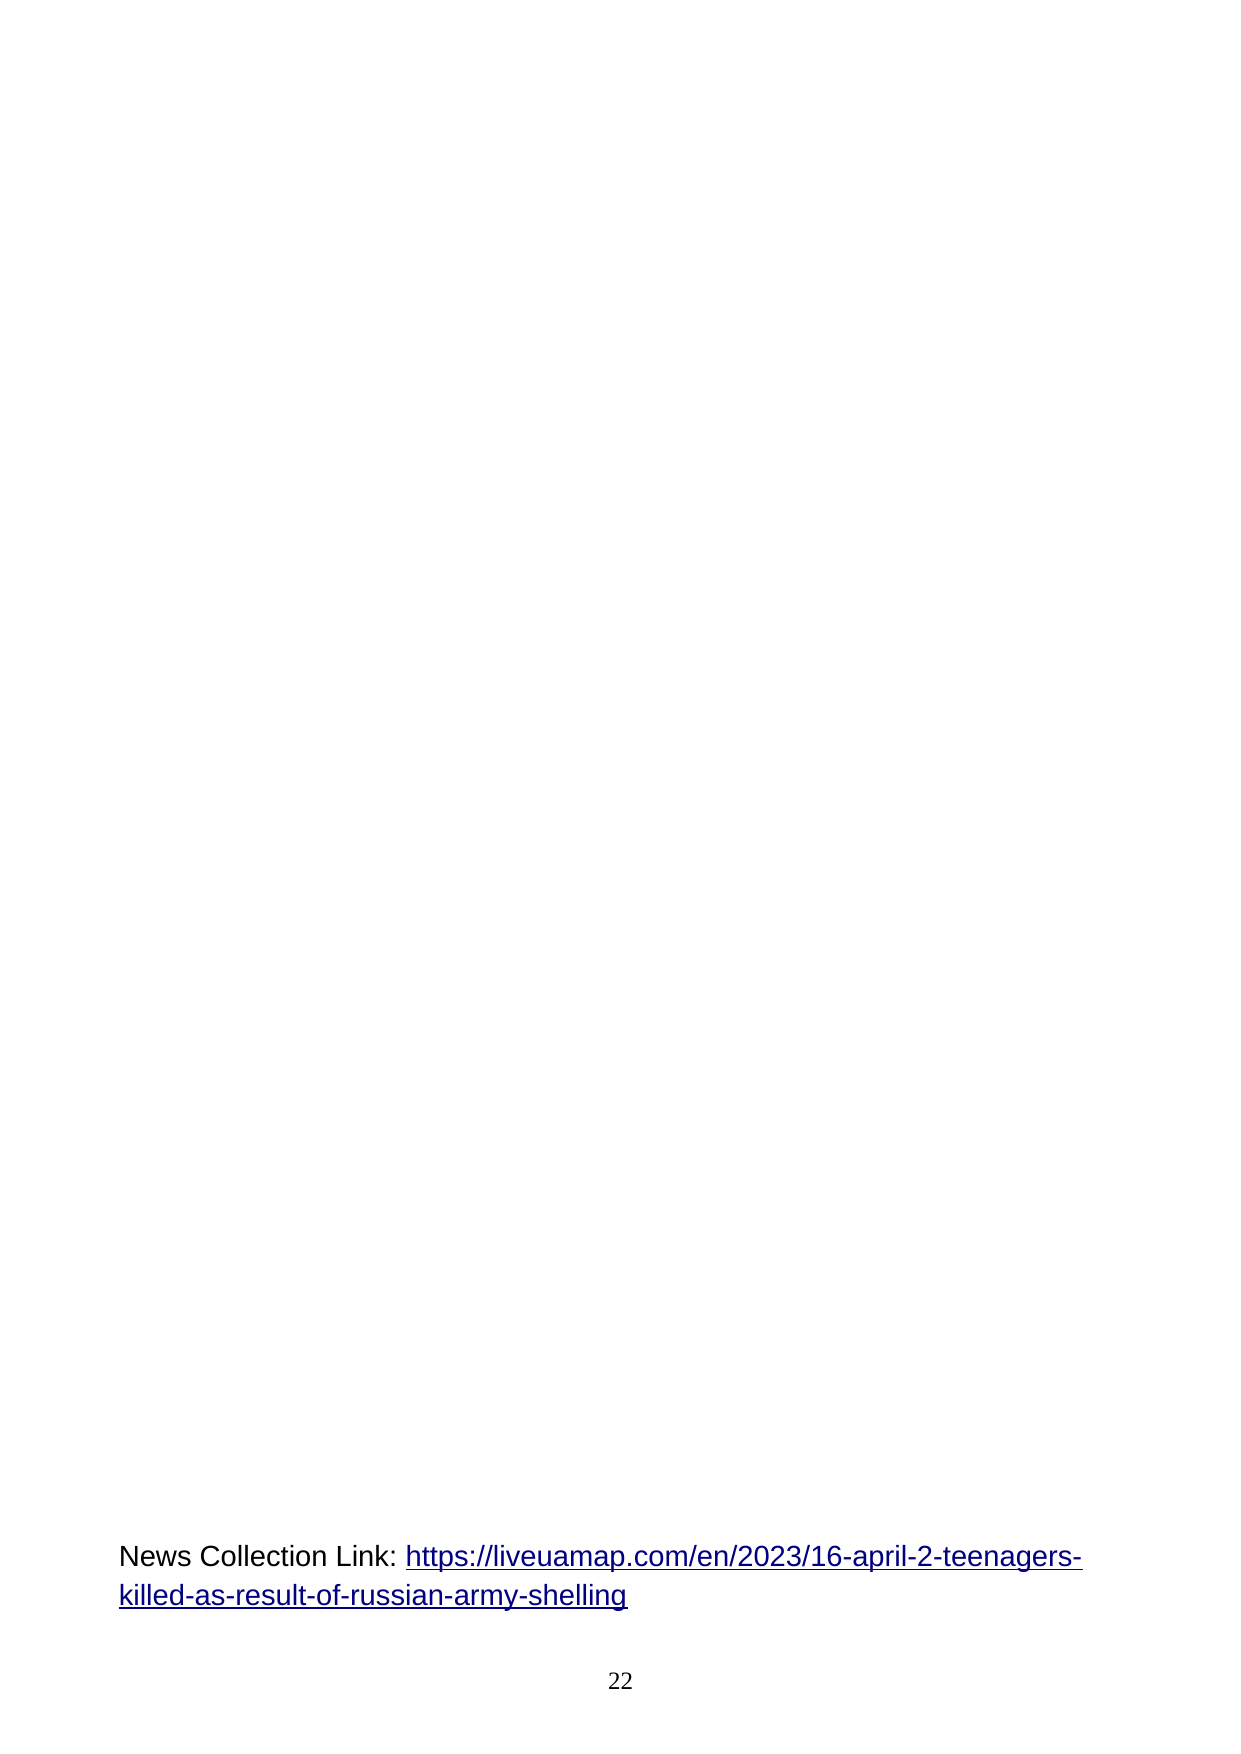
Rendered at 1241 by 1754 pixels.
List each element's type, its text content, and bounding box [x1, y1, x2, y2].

text News Collection Link: https://liveuamap.com/en/2023/16-april-2-teenagers-killed-as-result-of-russian-army-shelling [118, 1539, 1122, 1611]
